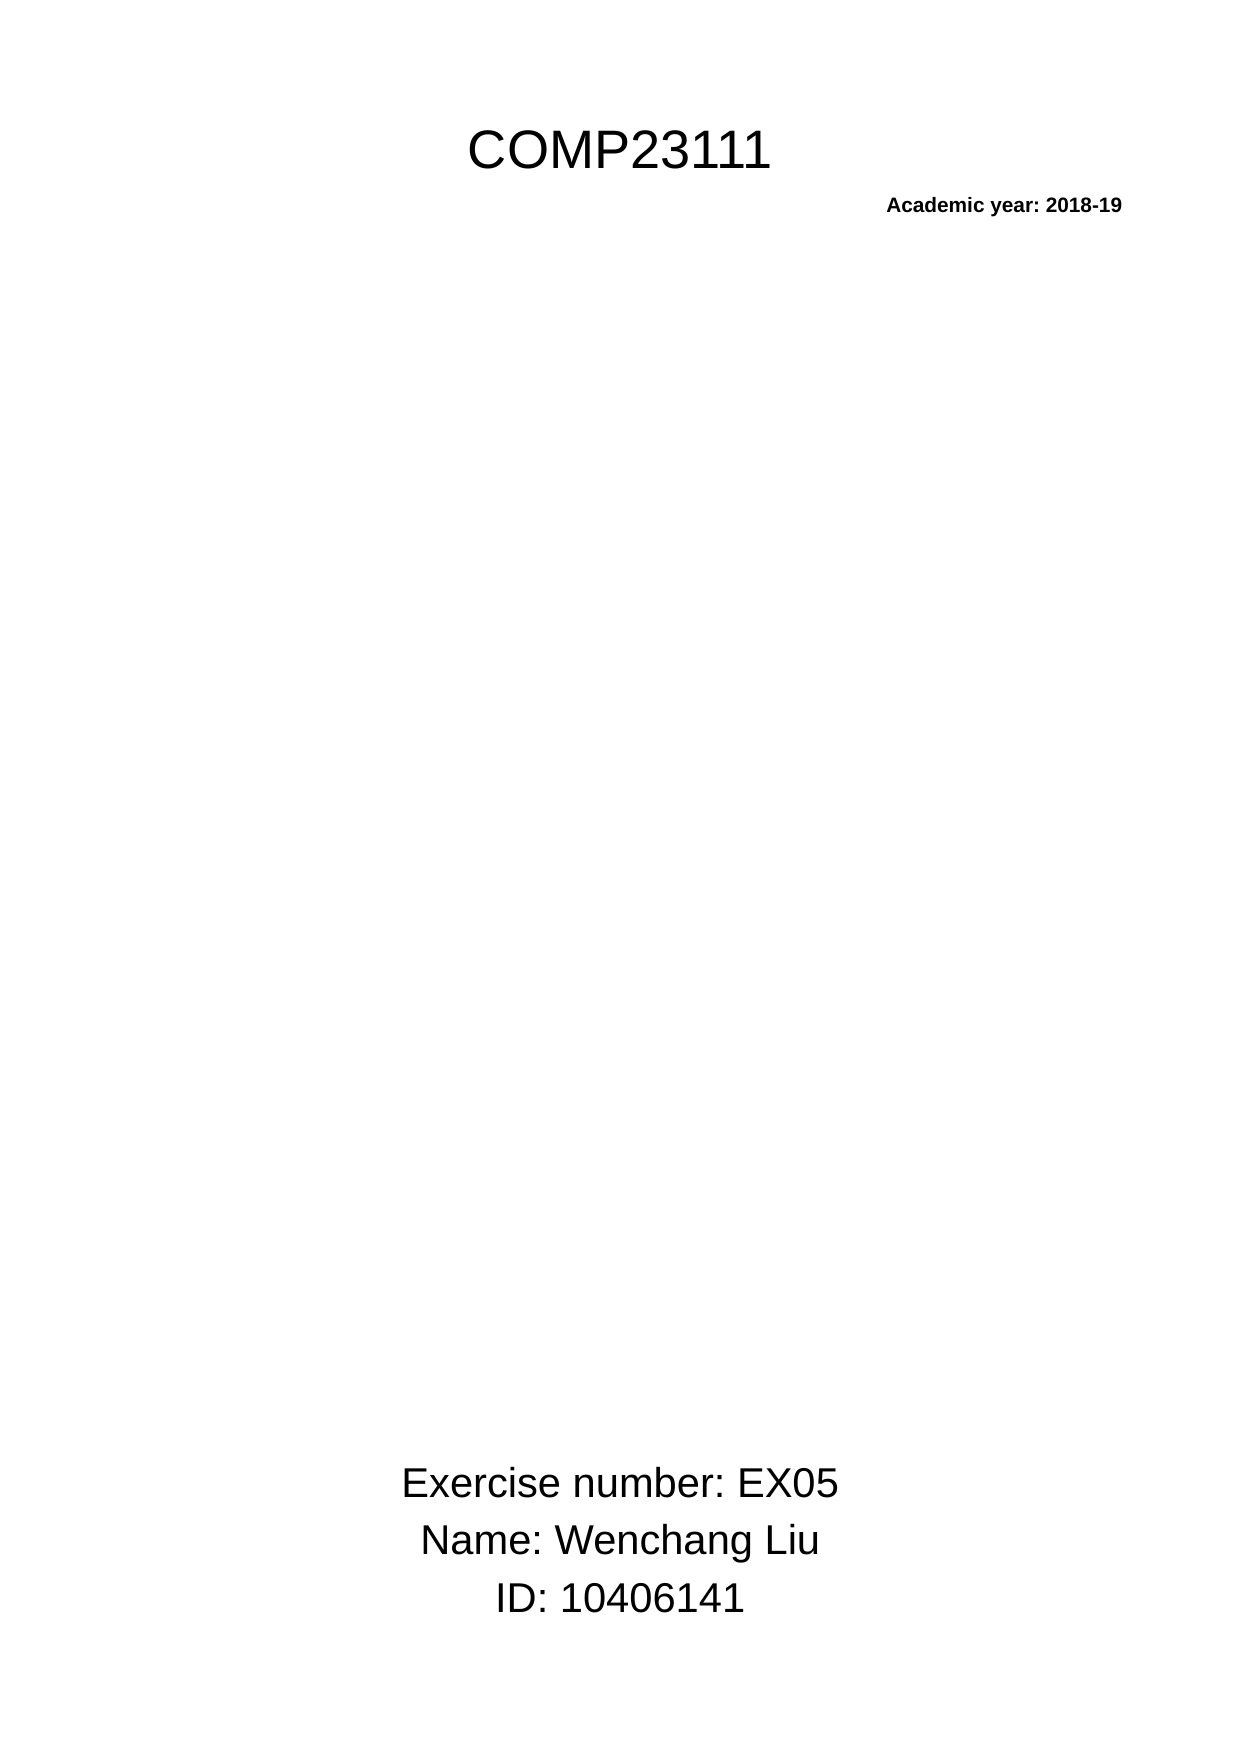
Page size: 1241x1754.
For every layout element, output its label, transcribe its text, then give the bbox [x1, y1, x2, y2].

text COMP23111 [118, 118, 1122, 180]
text Name: Wenchang Liu [118, 1515, 1122, 1563]
text ID: 10406141 [118, 1573, 1122, 1621]
text Academic year: 2018-19 [118, 193, 1122, 217]
text Exercise number: EX05 [118, 1458, 1122, 1506]
